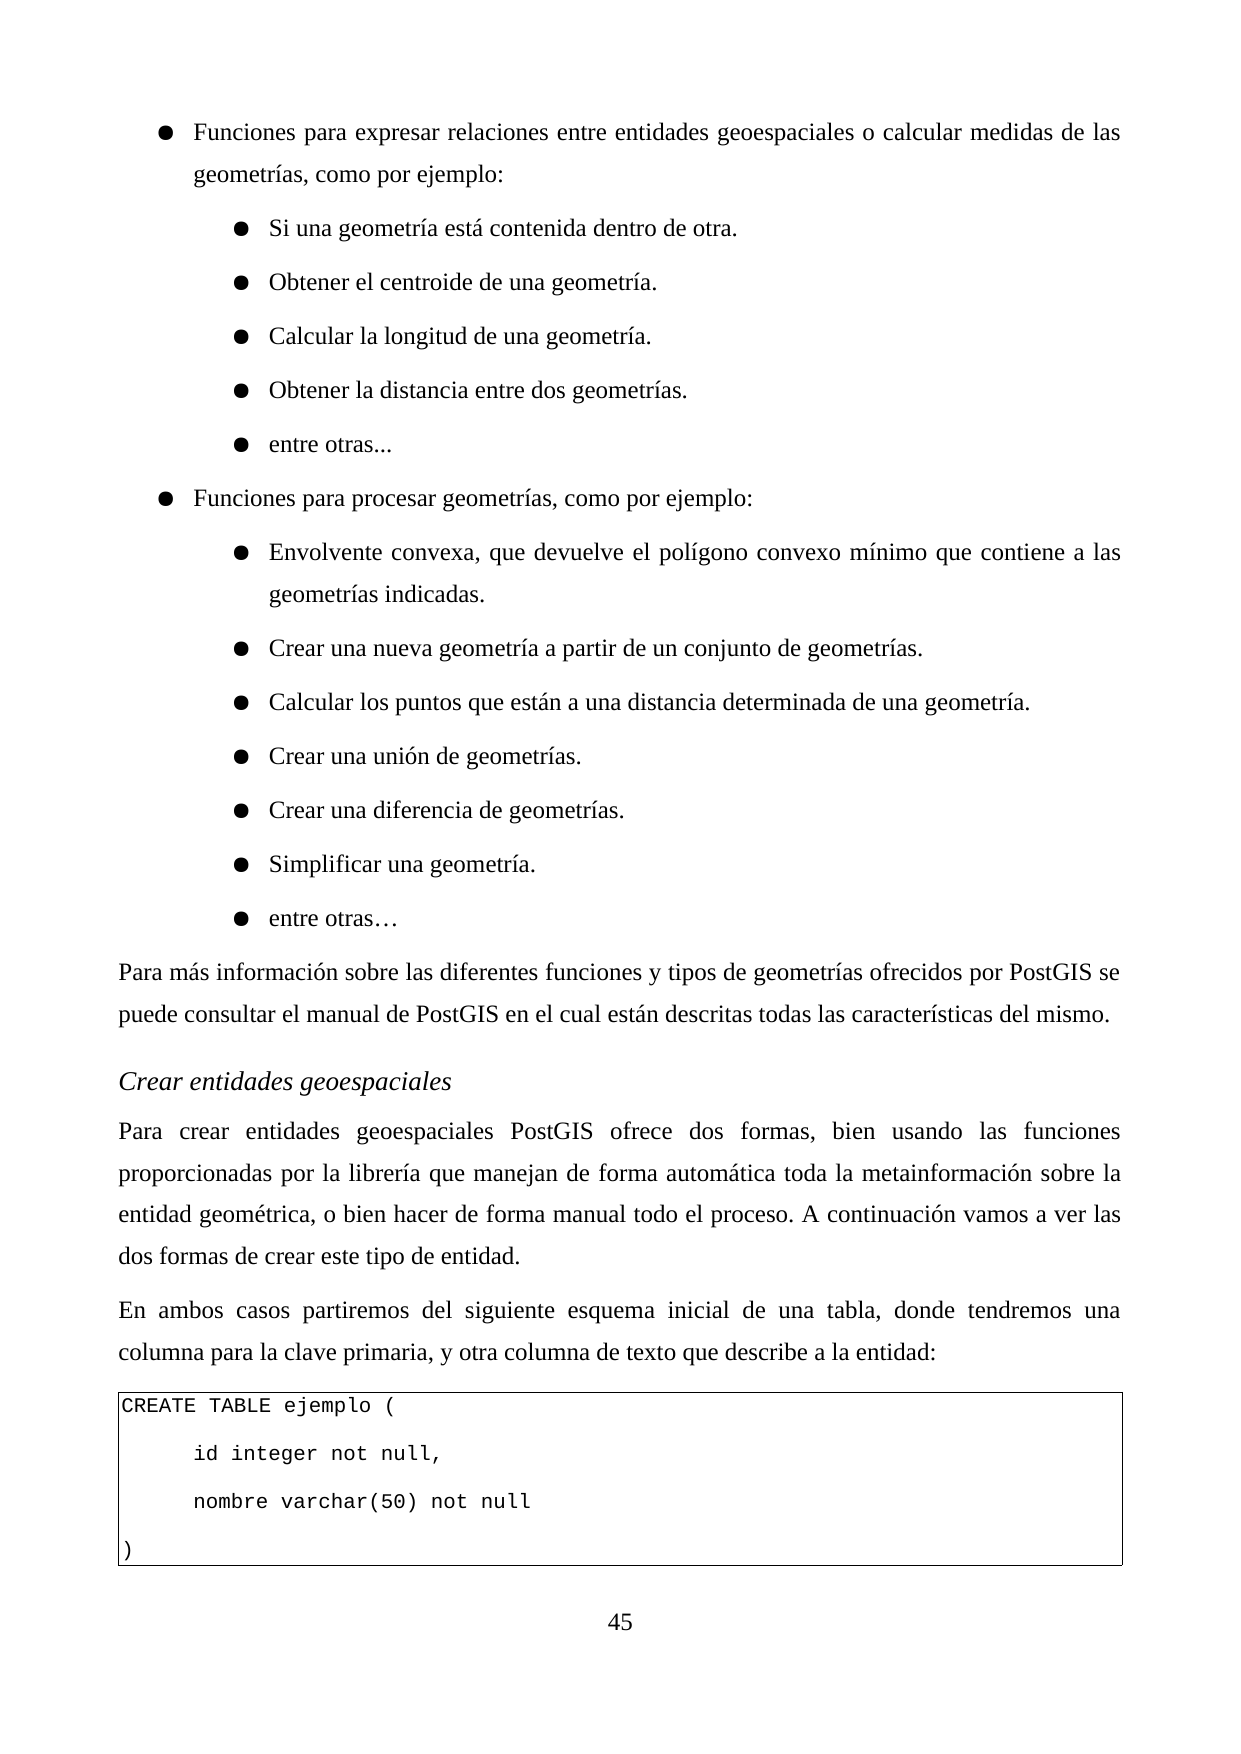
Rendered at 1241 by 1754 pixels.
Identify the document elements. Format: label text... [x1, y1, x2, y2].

list Crear una diferencia de geometrías. [231, 796, 1122, 824]
list Envolvente convexa, que devuelve el polígono convexo mínimo que contiene a las geometrías indicadas. [231, 538, 1122, 607]
list entre otras... [231, 430, 1122, 458]
text Para más información sobre las diferentes funciones y tipos de geometrías ofrecidos por PostGIS se puede consultar el manual de PostGIS en el cual están descritas todas las características del mismo. [118, 958, 1122, 1027]
text En ambos casos partiremos del siguiente esquema inicial de una tabla, donde tendremos una columna para la clave primaria, y otra columna de texto que describe a la entidad: [118, 1296, 1122, 1366]
list Obtener la distancia entre dos geometrías. [231, 376, 1122, 404]
text CREATE TABLE ejemplo ( [119, 1393, 1122, 1418]
list Calcular la longitud de una geometría. [231, 322, 1122, 349]
list Obtener el centroide de una geometría. [231, 268, 1122, 296]
list Crear una nueva geometría a partir de un conjunto de geometrías. [231, 634, 1122, 661]
text nombre varchar(50) not null [119, 1488, 1122, 1514]
text ) [119, 1536, 1122, 1565]
text Para crear entidades geoespaciales PostGIS ofrece dos formas, bien usando las funciones proporcionadas por la librería que manejan de forma automática toda la metainformación sobre la entidad geométrica, o bien hacer de forma manual todo el proceso. A continuación vamos a ver las dos formas de crear este tipo de entidad. [118, 1117, 1122, 1270]
text id integer not null, [119, 1440, 1122, 1466]
list Funciones para expresar relaciones entre entidades geoespaciales o calcular medidas de las geometrías, como por ejemplo: [156, 118, 1122, 187]
list Si una geometría está contenida dentro de otra. [231, 214, 1122, 241]
list entre otras… [231, 904, 1122, 932]
list Simplificar una geometría. [231, 850, 1122, 878]
list Calcular los puntos que están a una distancia determinada de una geometría. [231, 688, 1122, 716]
list Crear una unión de geometrías. [231, 742, 1122, 769]
subtitle Crear entidades geoespaciales [118, 1066, 1122, 1096]
list Funciones para procesar geometrías, como por ejemplo: [156, 484, 1122, 512]
